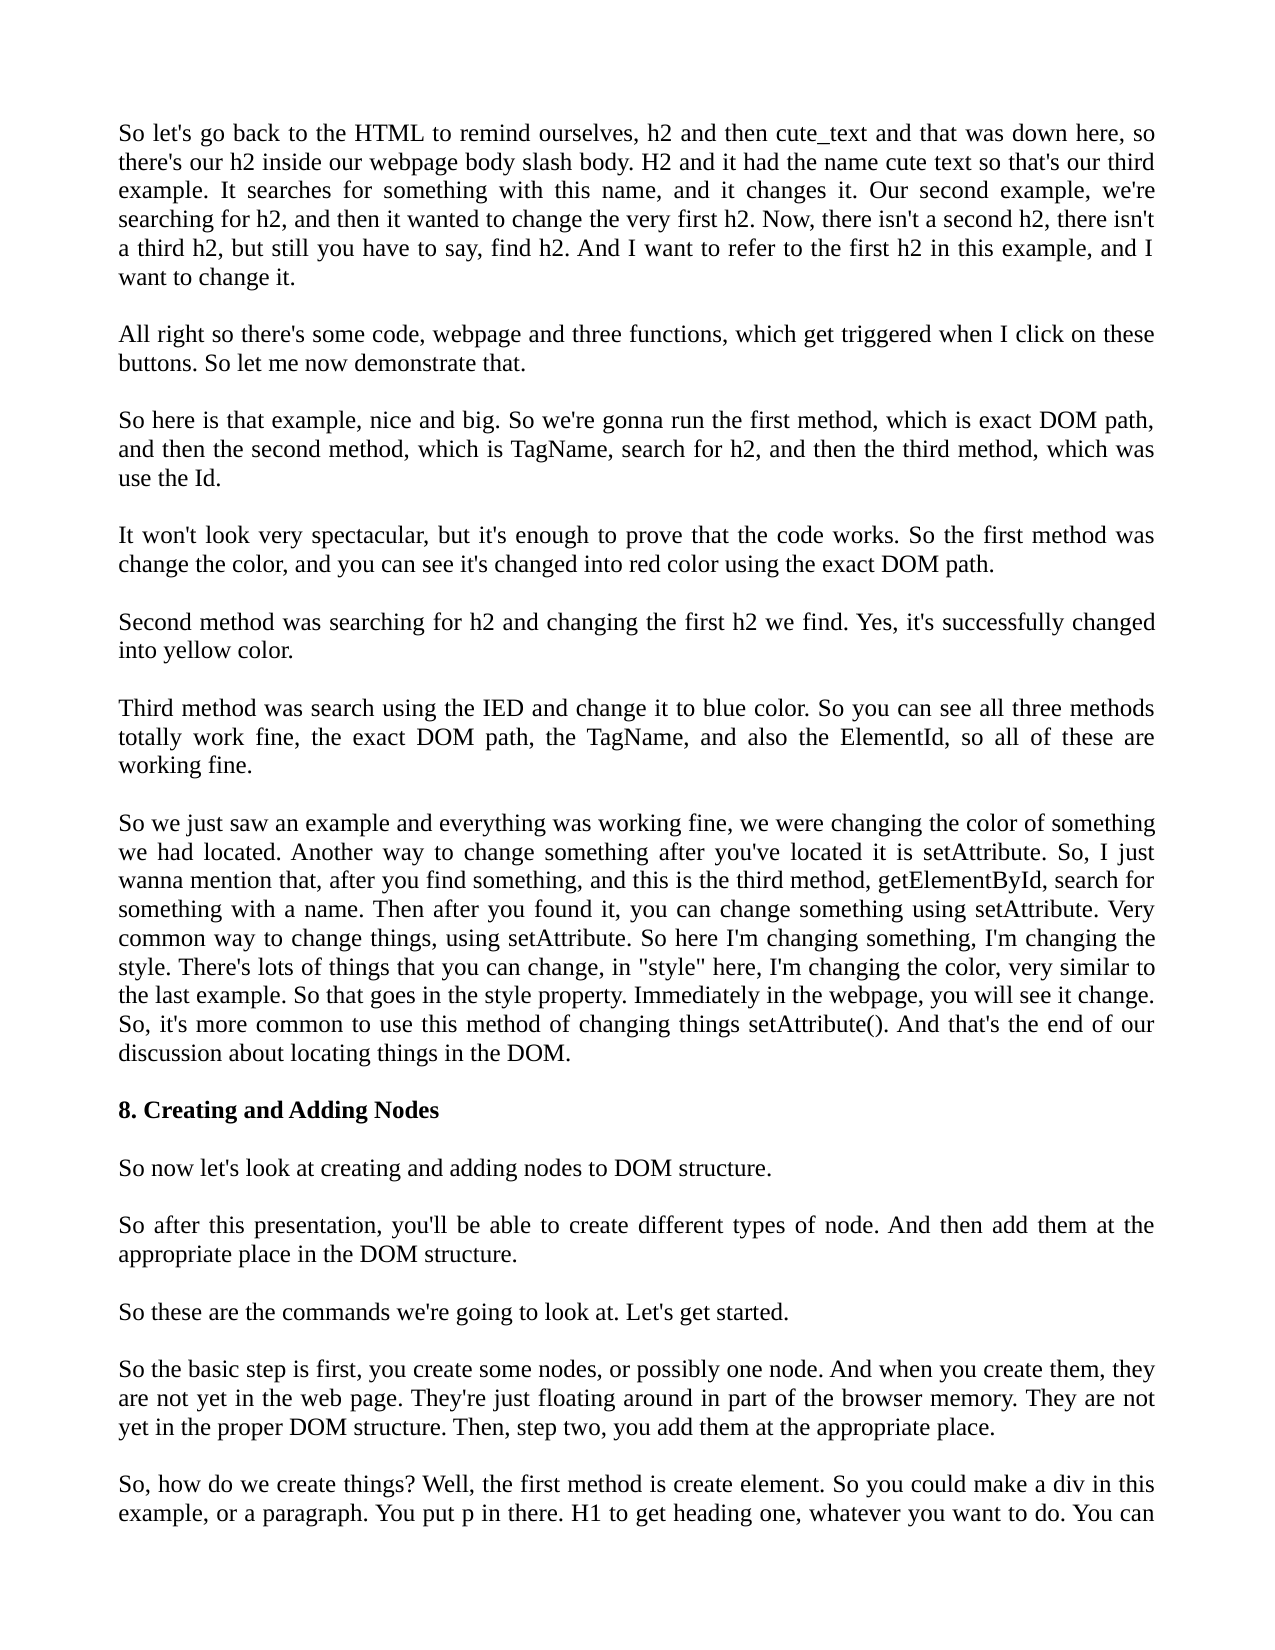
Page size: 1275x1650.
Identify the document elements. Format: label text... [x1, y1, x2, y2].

text It won't look very spectacular, but it's enough to prove that the code works. So the first method was change the color, and you can see it's changed into red color using the exact DOM path. [118, 521, 1157, 578]
text So, how do we create things? Well, the first method is create element. So you could make a div in this example, or a paragraph. You put p in there. H1 to get heading one, whatever you want to do. You can [118, 1469, 1157, 1527]
text So these are the commands we're going to look at. Let's get started. [118, 1297, 1157, 1326]
text 8. Creating and Adding Nodes [118, 1096, 1157, 1124]
text So now let's look at creating and adding nodes to DOM structure. [118, 1153, 1157, 1182]
text So here is that example, nice and big. So we're gonna run the first method, which is exact DOM path, and then the second method, which is TagName, search for h2, and then the third method, which was use the Id. [118, 406, 1157, 492]
text So the basic step is first, you create some nodes, or possibly one node. And when you create them, they are not yet in the web page. They're just floating around in part of the browser memory. They are not yet in the proper DOM structure. Then, step two, you add them at the appropriate place. [118, 1354, 1157, 1441]
text All right so there's some code, webpage and three functions, which get triggered when I click on these buttons. So let me now demonstrate that. [118, 319, 1157, 377]
text So after this presentation, you'll be able to create different types of node. And then add them at the appropriate place in the DOM structure. [118, 1211, 1157, 1268]
text Second method was searching for h2 and changing the first h2 we find. Yes, it's successfully changed into yellow color. [118, 607, 1157, 664]
text Third method was search using the IED and change it to blue color. So you can see all three methods totally work fine, the exact DOM path, the TagName, and also the ElementId, so all of these are working fine. [118, 693, 1157, 779]
text So we just saw an example and everything was working fine, we were changing the color of something we had located. Another way to change something after you've located it is setAttribute. So, I just wanna mention that, after you find something, and this is the third method, getElementById, search for something with a name. Then after you found it, you can change something using setAttribute. Very common way to change things, using setAttribute. So here I'm changing something, I'm changing the style. There's lots of things that you can change, in "style" here, I'm changing the color, very similar to the last example. So that goes in the style property. Immediately in the webpage, you will see it change. So, it's more common to use this method of changing things setAttribute(). And that's the end of our discussion about locating things in the DOM. [118, 808, 1157, 1067]
text So let's go back to the HTML to remind ourselves, h2 and then cute_text and that was down here, so there's our h2 inside our webpage body slash body. H2 and it had the name cute text so that's our third example. It searches for something with this name, and it changes it. Our second example, we're searching for h2, and then it wanted to change the very first h2. Now, there isn't a second h2, there isn't a third h2, but still you have to say, find h2. And I want to refer to the first h2 in this example, and I want to change it. [118, 118, 1157, 291]
